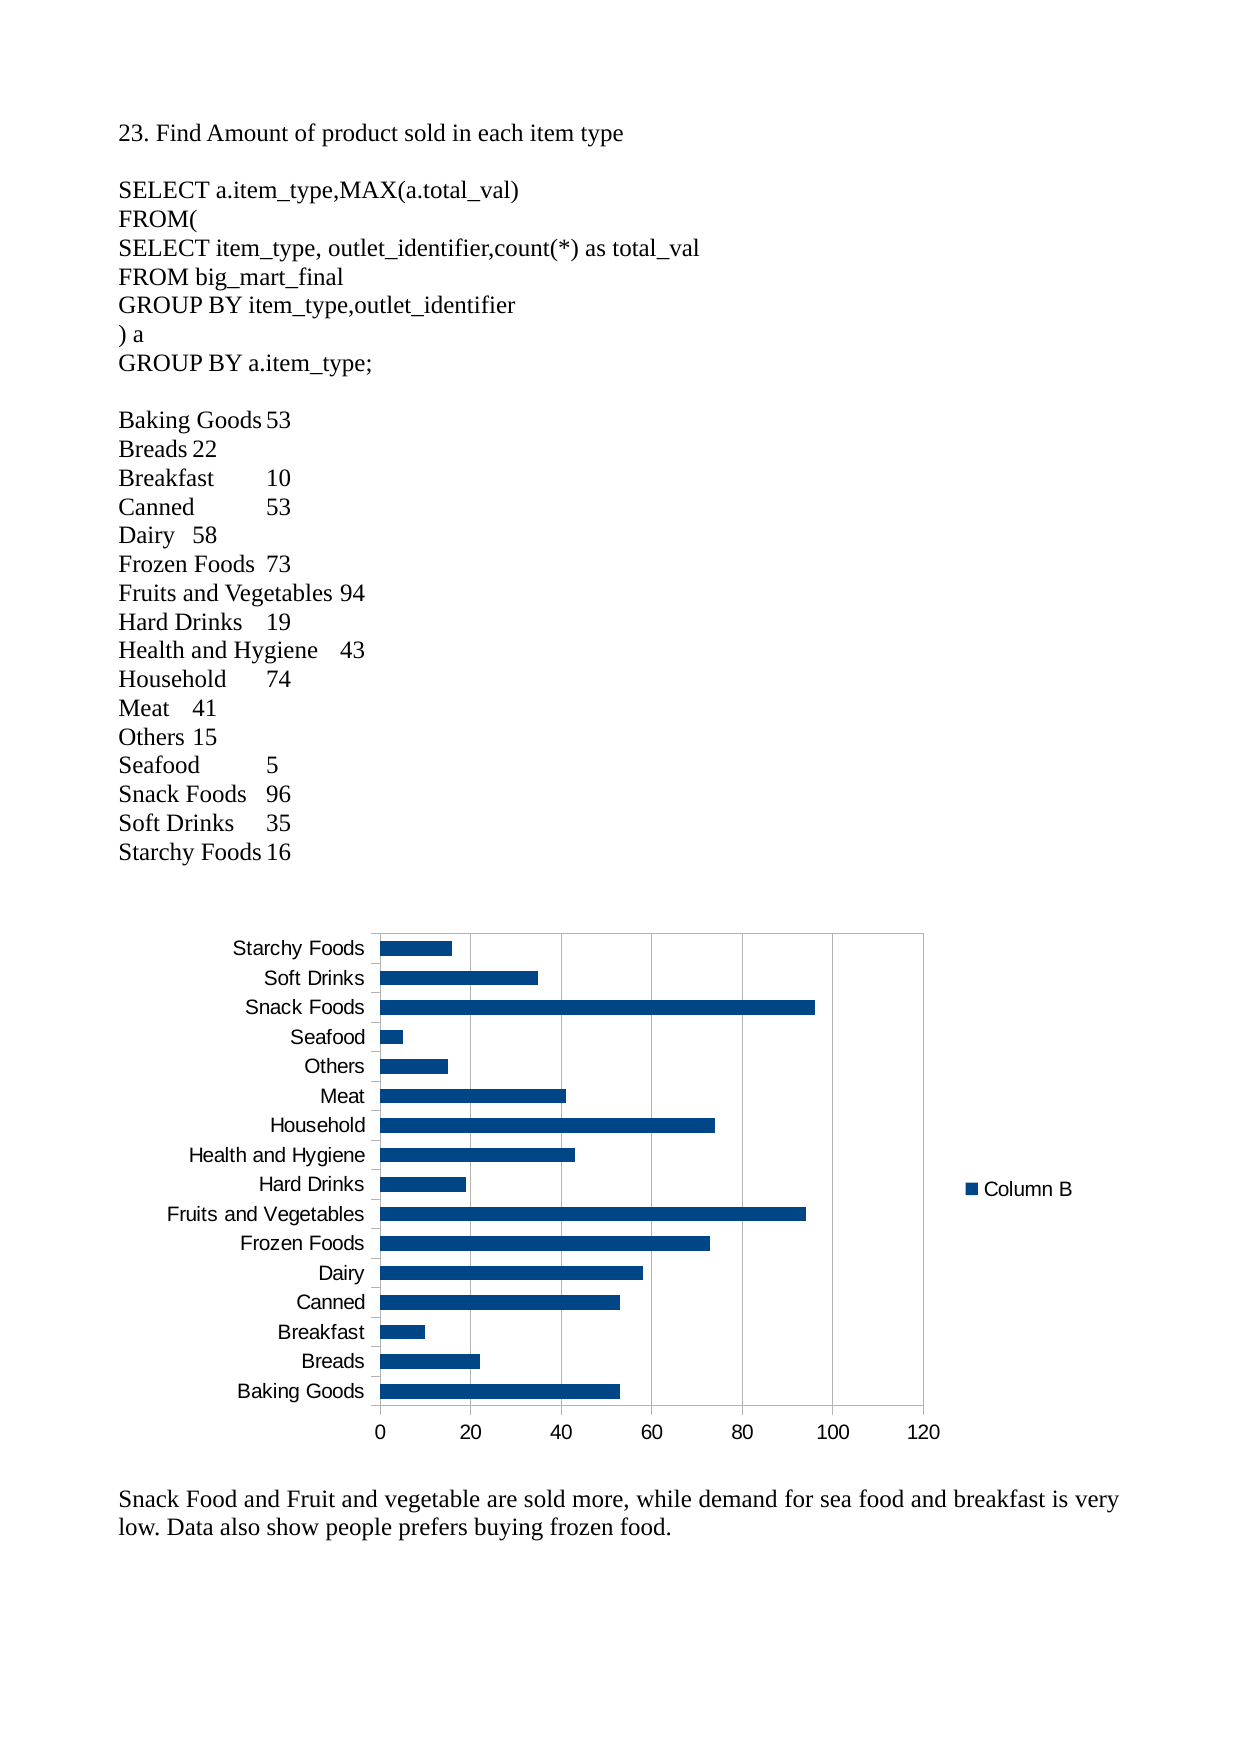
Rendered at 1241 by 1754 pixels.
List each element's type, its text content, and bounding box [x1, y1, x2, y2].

text Canned 53 [118, 492, 1122, 521]
text Household 74 [118, 664, 1122, 693]
text Breads 22 [118, 434, 1122, 463]
text Baking Goods 53 [118, 406, 1122, 434]
text Health and Hygiene 43 [118, 636, 1122, 664]
text Snack Food and Fruit and vegetable are sold more, while demand for sea food and breakfast is very low. Data also show people prefers buying frozen food. [118, 1484, 1122, 1541]
text Frozen Foods 73 [118, 549, 1122, 578]
text SELECT item_type, outlet_identifier,count(*) as total_val [118, 233, 1122, 262]
text GROUP BY item_type,outlet_identifier [118, 291, 1122, 319]
text GROUP BY a.item_type; [118, 348, 1122, 377]
text Meat 41 [118, 693, 1122, 722]
text SELECT a.item_type,MAX(a.total_val) [118, 176, 1122, 204]
text ) a [118, 319, 1122, 348]
text Hard Drinks 19 [118, 607, 1122, 636]
text FROM big_mart_final [118, 262, 1122, 291]
text Fruits and Vegetables 94 [118, 578, 1122, 607]
text Breakfast 10 [118, 463, 1122, 492]
text Seafood 5 [118, 751, 1122, 779]
text Others 15 [118, 722, 1122, 751]
text Soft Drinks 35 [118, 808, 1122, 837]
text FROM( [118, 204, 1122, 233]
text Snack Foods 96 [118, 779, 1122, 808]
text 23. Find Amount of product sold in each item type [118, 118, 1122, 147]
text Dairy 58 [118, 521, 1122, 549]
text Starchy Foods 16 [118, 837, 1122, 866]
